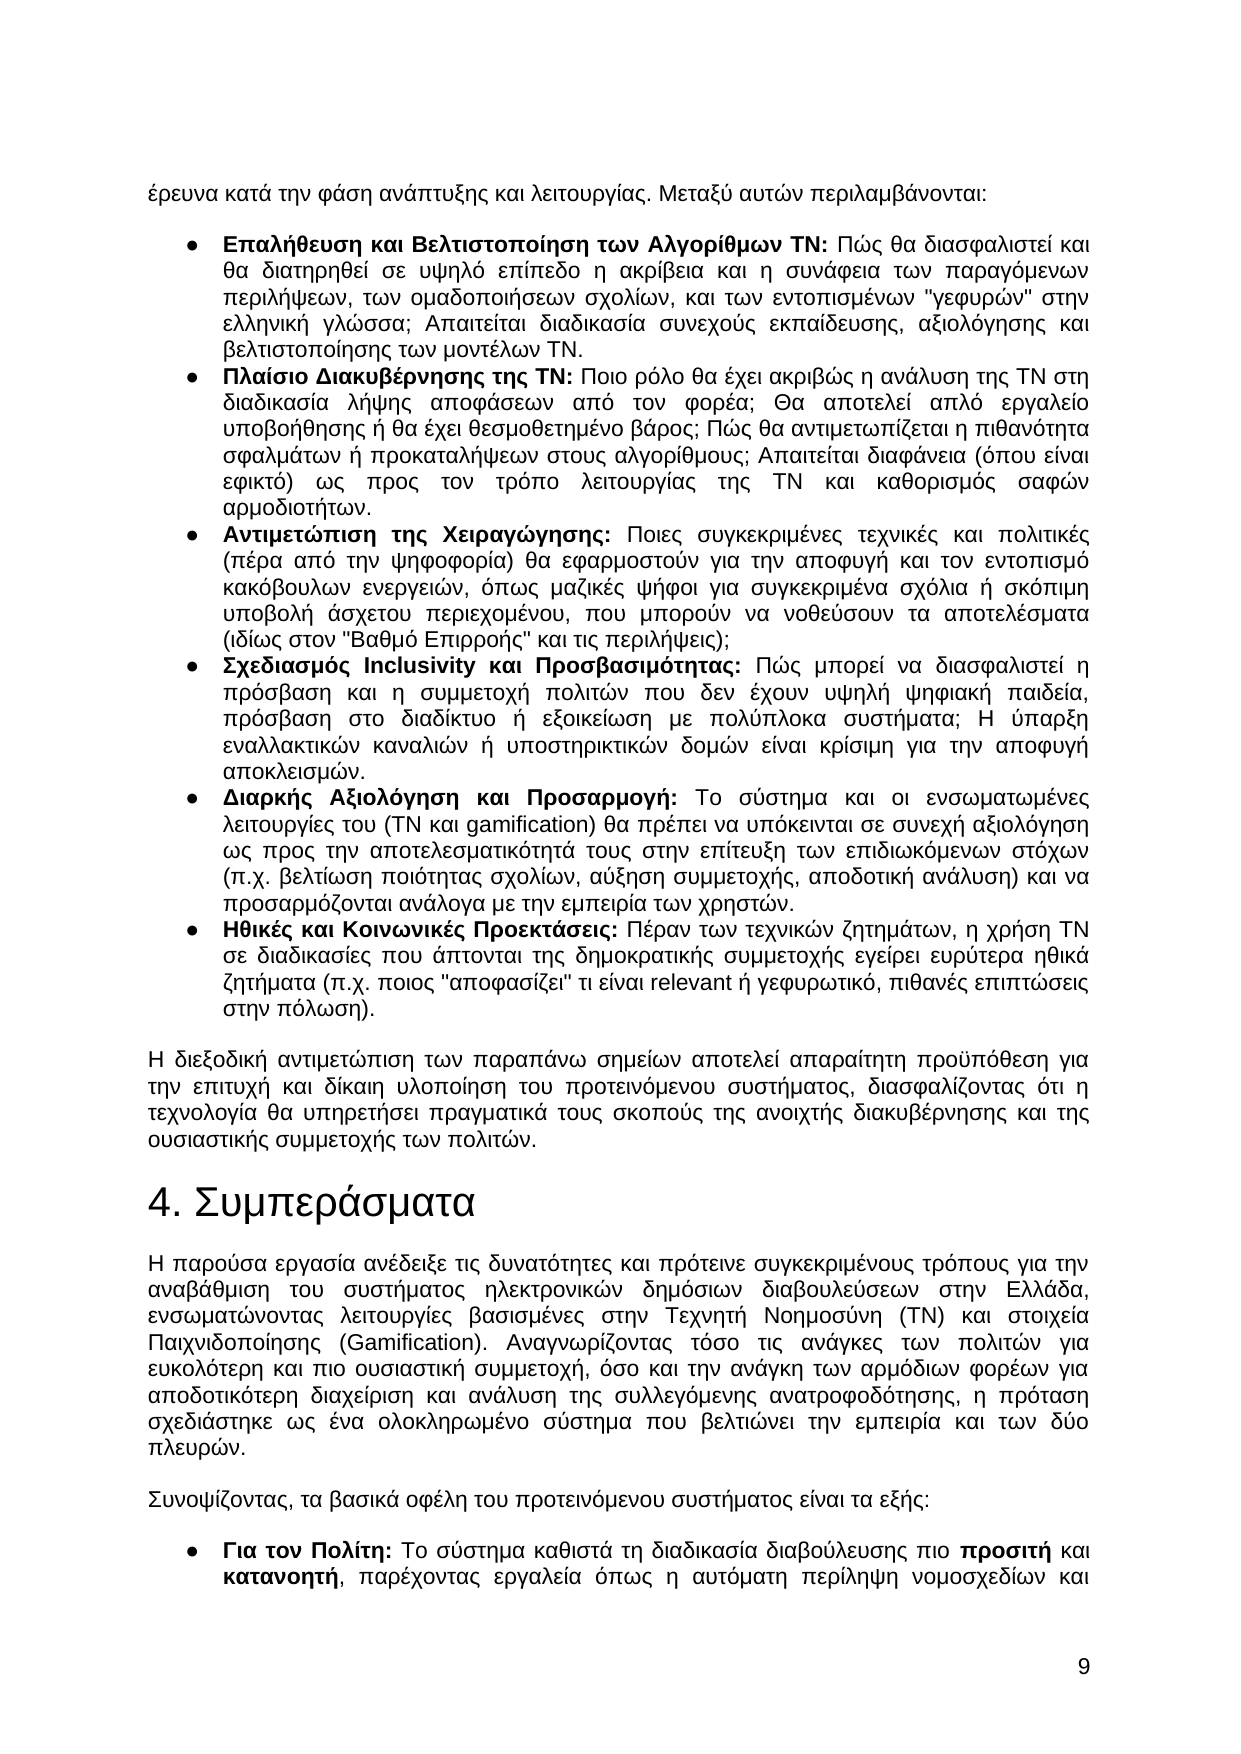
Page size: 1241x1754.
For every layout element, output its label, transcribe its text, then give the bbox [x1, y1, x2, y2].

list Αντιμετώπιση της Χειραγώγησης: Ποιες συγκεκριμένες τεχνικές και πολιτικές (πέρα από την ψηφοφορία) θα εφαρμοστούν για την αποφυγή και τον εντοπισμό κακόβουλων ενεργειών, όπως μαζικές ψήφοι για συγκεκριμένα σχόλια ή σκόπιμη υποβολή άσχετου περιεχομένου, που μπορούν να νοθεύσουν τα αποτελέσματα (ιδίως στον "Βαθμό Επιρροής" και τις περιλήψεις); [185, 521, 1090, 652]
list Σχεδιασμός Inclusivity και Προσβασιμότητας: Πώς μπορεί να διασφαλιστεί η πρόσβαση και η συμμετοχή πολιτών που δεν έχουν υψηλή ψηφιακή παιδεία, πρόσβαση στο διαδίκτυο ή εξοικείωση με πολύπλοκα συστήματα; Η ύπαρξη εναλλακτικών καναλιών ή υποστηρικτικών δομών είναι κρίσιμη για την αποφυγή αποκλεισμών. [185, 652, 1090, 784]
list Ηθικές και Κοινωνικές Προεκτάσεις: Πέραν των τεχνικών ζητημάτων, η χρήση ΤΝ σε διαδικασίες που άπτονται της δημοκρατικής συμμετοχής εγείρει ευρύτερα ηθικά ζητήματα (π.χ. ποιος "αποφασίζει" τι είναι relevant ή γεφυρωτικό, πιθανές επιπτώσεις στην πόλωση). [185, 916, 1090, 1021]
list Πλαίσιο Διακυβέρνησης της ΤΝ: Ποιο ρόλο θα έχει ακριβώς η ανάλυση της ΤΝ στη διαδικασία λήψης αποφάσεων από τον φορέα; Θα αποτελεί απλό εργαλείο υποβοήθησης ή θα έχει θεσμοθετημένο βάρος; Πώς θα αντιμετωπίζεται η πιθανότητα σφαλμάτων ή προκαταλήψεων στους αλγορίθμους; Απαιτείται διαφάνεια (όπου είναι εφικτό) ως προς τον τρόπο λειτουργίας της ΤΝ και καθορισμός σαφών αρμοδιοτήτων. [185, 363, 1090, 521]
list Για τον Πολίτη: Το σύστημα καθιστά τη διαδικασία διαβούλευσης πιο προσιτή και κατανοητή, παρέχοντας εργαλεία όπως η αυτόματη περίληψη νομοσχεδίων και [185, 1537, 1090, 1590]
subtitle 4. Συμπεράσματα [148, 1177, 1090, 1225]
text Η διεξοδική αντιμετώπιση των παραπάνω σημείων αποτελεί απαραίτητη προϋπόθεση για την επιτυχή και δίκαιη υλοποίηση του προτεινόμενου συστήματος, διασφαλίζοντας ότι η τεχνολογία θα υπηρετήσει πραγματικά τους σκοπούς της ανοιχτής διακυβέρνησης και της ουσιαστικής συμμετοχής των πολιτών. [148, 1046, 1090, 1152]
list Επαλήθευση και Βελτιστοποίηση των Αλγορίθμων ΤΝ: Πώς θα διασφαλιστεί και θα διατηρηθεί σε υψηλό επίπεδο η ακρίβεια και η συνάφεια των παραγόμενων περιλήψεων, των ομαδοποιήσεων σχολίων, και των εντοπισμένων "γεφυρών" στην ελληνική γλώσσα; Απαιτείται διαδικασία συνεχούς εκπαίδευσης, αξιολόγησης και βελτιστοποίησης των μοντέλων ΤΝ. [185, 231, 1090, 363]
text Συνοψίζοντας, τα βασικά οφέλη του προτεινόμενου συστήματος είναι τα εξής: [148, 1486, 1090, 1512]
text Η παρούσα εργασία ανέδειξε τις δυνατότητες και πρότεινε συγκεκριμένους τρόπους για την αναβάθμιση του συστήματος ηλεκτρονικών δημόσιων διαβουλεύσεων στην Ελλάδα, ενσωματώνοντας λειτουργίες βασισμένες στην Τεχνητή Νοημοσύνη (ΤΝ) και στοιχεία Παιχνιδοποίησης (Gamification). Αναγνωρίζοντας τόσο τις ανάγκες των πολιτών για ευκολότερη και πιο ουσιαστική συμμετοχή, όσο και την ανάγκη των αρμόδιων φορέων για αποδοτικότερη διαχείριση και ανάλυση της συλλεγόμενης ανατροφοδότησης, η πρόταση σχεδιάστηκε ως ένα ολοκληρωμένο σύστημα που βελτιώνει την εμπειρία και των δύο πλευρών. [148, 1250, 1090, 1461]
list Διαρκής Αξιολόγηση και Προσαρμογή: Το σύστημα και οι ενσωματωμένες λειτουργίες του (ΤΝ και gamification) θα πρέπει να υπόκεινται σε συνεχή αξιολόγηση ως προς την αποτελεσματικότητά τους στην επίτευξη των επιδιωκόμενων στόχων (π.χ. βελτίωση ποιότητας σχολίων, αύξηση συμμετοχής, αποδοτική ανάλυση) και να προσαρμόζονται ανάλογα με την εμπειρία των χρηστών. [185, 784, 1090, 916]
text έρευνα κατά την φάση ανάπτυξης και λειτουργίας. Μεταξύ αυτών περιλαμβάνονται: [148, 179, 1090, 206]
